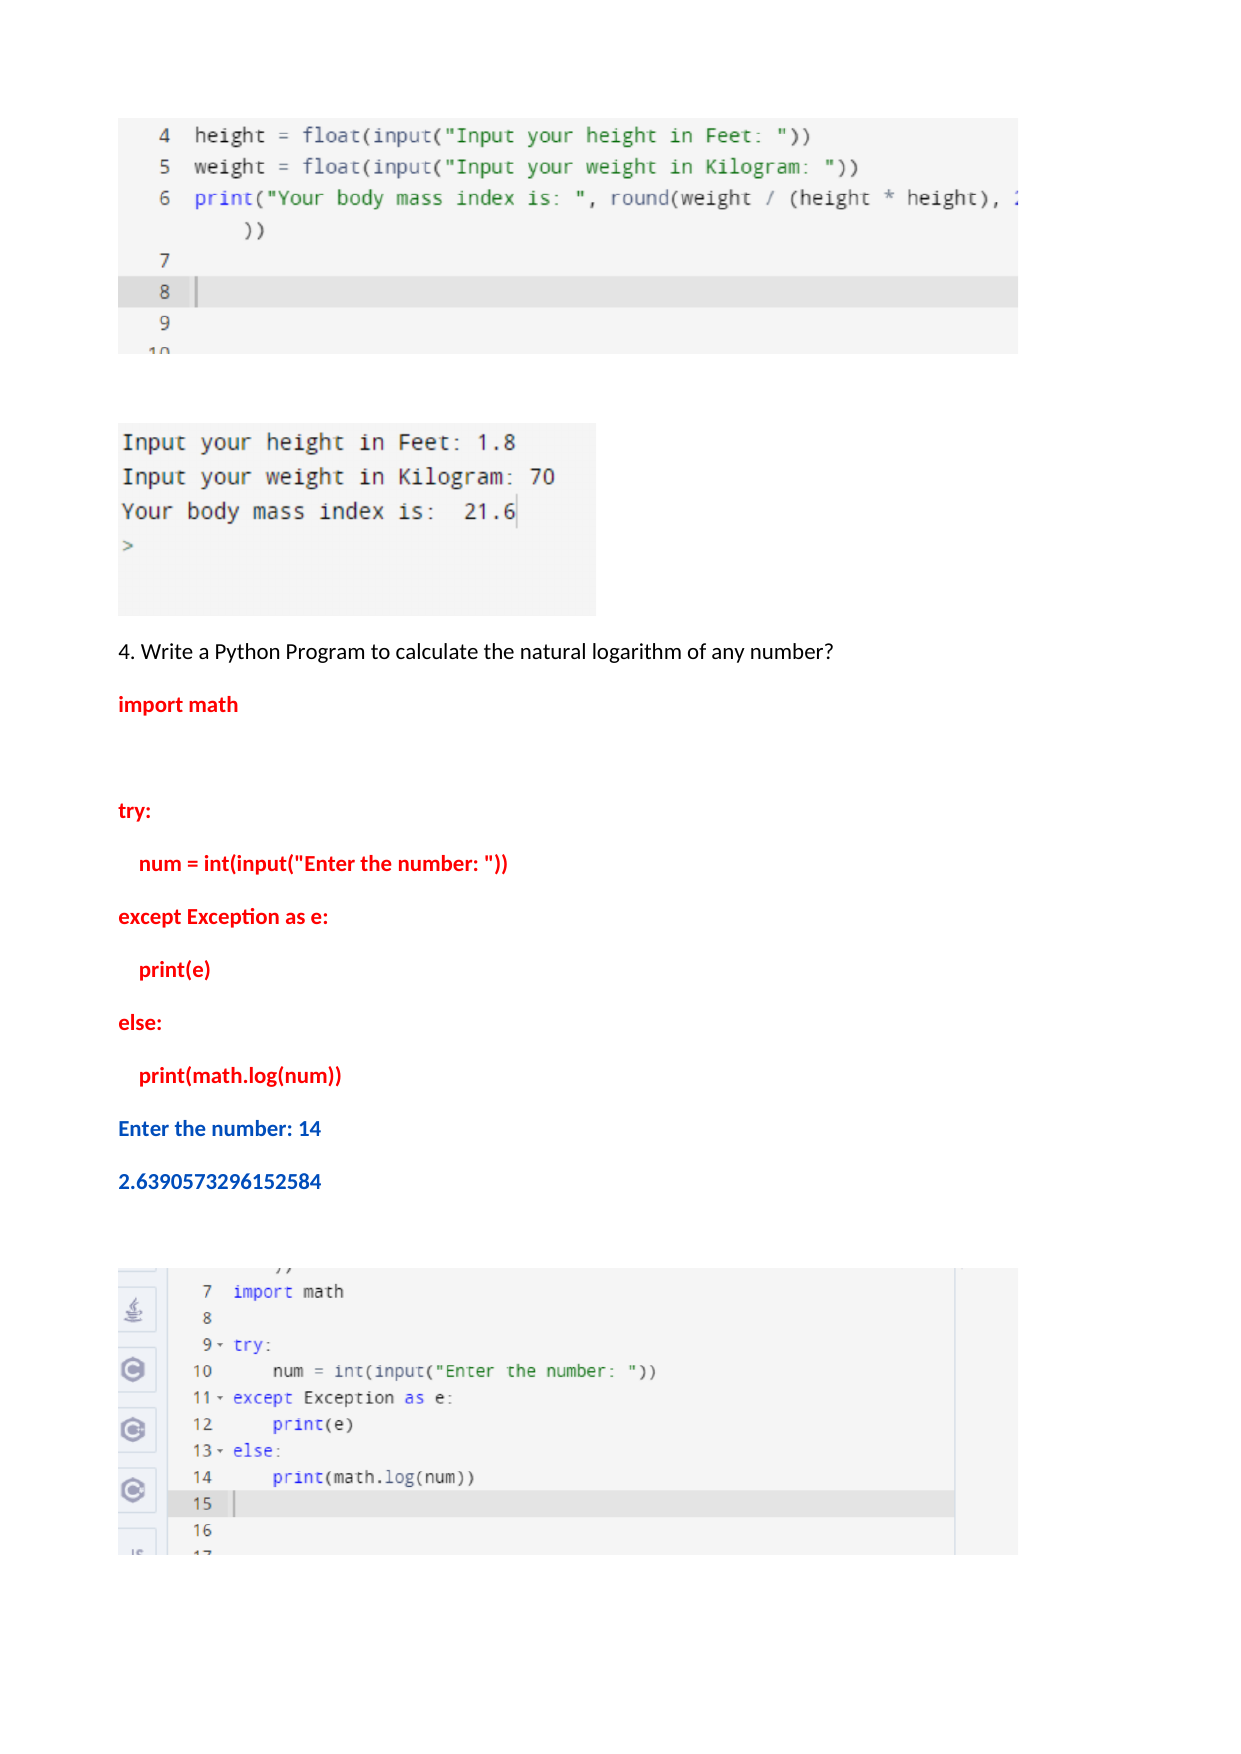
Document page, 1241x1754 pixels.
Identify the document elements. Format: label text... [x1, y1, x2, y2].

text else: [118, 1008, 1122, 1036]
text Enter the number: 14 [118, 1114, 1122, 1142]
text 2.6390573296152584 [118, 1167, 1122, 1195]
text try: [118, 796, 1122, 824]
text print(math.log(num)) [118, 1061, 1122, 1089]
text import math [118, 690, 1122, 718]
text print(e) [118, 955, 1122, 983]
text num = int(input("Enter the number: ")) [118, 849, 1122, 877]
text 4. Write a Python Program to calculate the natural logarithm of any number? [118, 637, 1122, 665]
text except Exception as e: [118, 902, 1122, 930]
